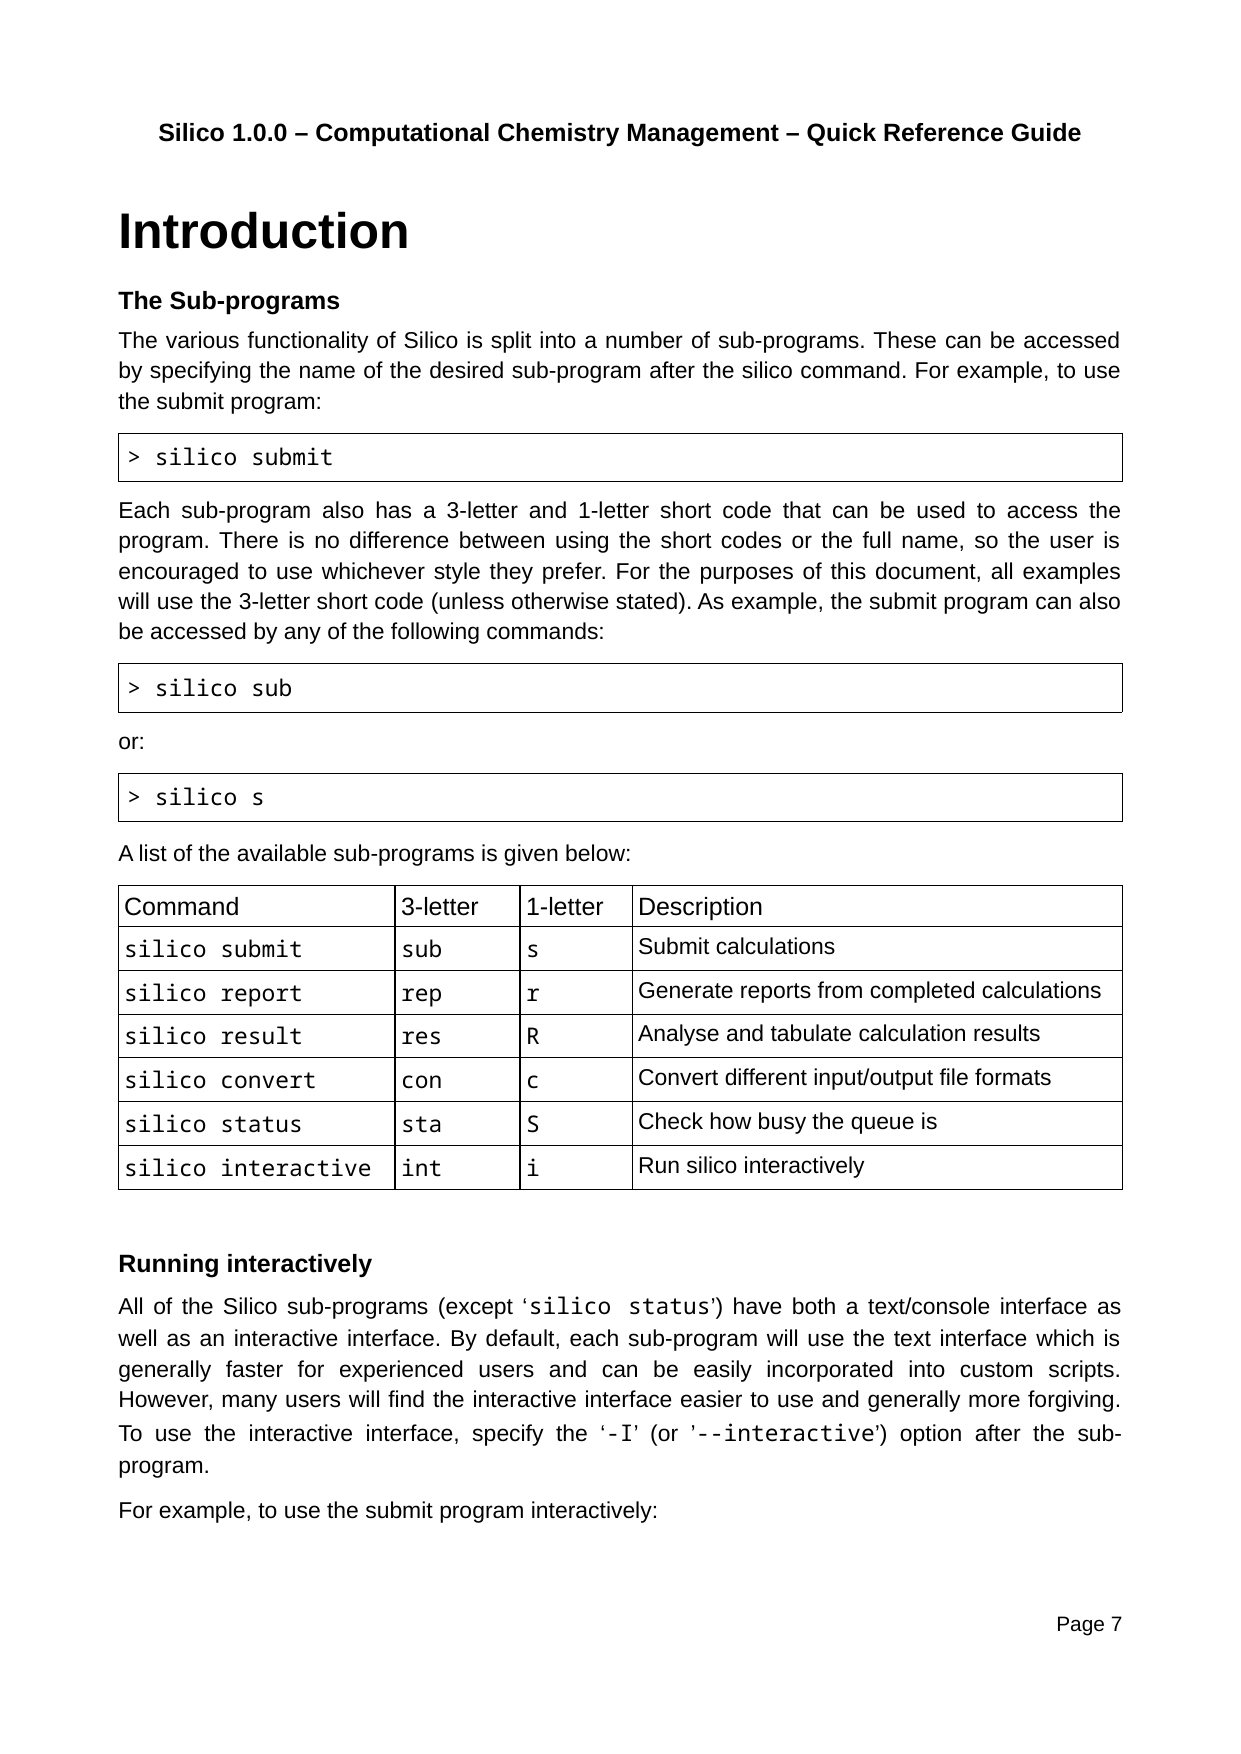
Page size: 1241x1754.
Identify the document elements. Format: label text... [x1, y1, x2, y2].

table_header 3-letter [396, 886, 519, 926]
text [119, 434, 1122, 481]
text Each sub-program also has a 3-letter and 1-letter short code that can be used to access the program. There is no difference between using the short codes or the full name, so the user is encouraged to use whichever style they prefer. For the purposes of this document, all examples will use the 3-letter short code (unless otherwise stated). As example, the submit program can also be accessed by any of the following commands: [118, 482, 1122, 644]
table_cell sub [396, 927, 519, 970]
table_cell Generate reports from completed calculations [633, 971, 1122, 1013]
table_cell Analyse and tabulate calculation results [633, 1015, 1122, 1057]
text A list of the available sub-programs is given below: [118, 840, 1122, 866]
table_cell Run silico interactively [633, 1146, 1122, 1188]
text For example, to use the submit program interactively: [118, 1497, 1122, 1523]
table_header Command [119, 886, 394, 926]
table_cell silico report [119, 971, 394, 1013]
table_cell R [521, 1015, 632, 1057]
table_cell Convert different input/output file formats [633, 1058, 1122, 1101]
table_cell Submit calculations [633, 927, 1122, 970]
table_cell rep [396, 971, 519, 1013]
table_cell silico submit [119, 927, 394, 970]
text The various functionality of Silico is split into a number of sub-programs. These can be accessed by specifying the name of the desired sub-program after the silico command. For example, to use the submit program: [118, 327, 1122, 414]
subtitle Running interactively [118, 1249, 1122, 1278]
table_header 1-letter [521, 886, 632, 926]
table_cell silico convert [119, 1058, 394, 1101]
table_cell i [521, 1146, 632, 1188]
table_cell con [396, 1058, 519, 1101]
table_cell silico result [119, 1015, 394, 1057]
subtitle The Sub-programs [118, 286, 1122, 315]
table_cell int [396, 1146, 519, 1188]
table_cell r [521, 971, 632, 1013]
table_cell res [396, 1015, 519, 1057]
text > silico s [127, 781, 1113, 813]
table_header Description [633, 886, 1122, 926]
text [119, 664, 1122, 712]
text > silico submit [127, 441, 1113, 473]
text All of the Silico sub-programs (except ‘silico status’) have both a text/console interface as well as an interactive interface. By default, each sub-program will use the text interface which is generally faster for experienced users and can be easily incorporated into custom scripts. However, many users will find the interactive interface easier to use and generally more forgiving. To use the interactive interface, specify the ‘-I’ (or ’--interactive’) option after the sub-program. [118, 1290, 1122, 1478]
table_cell S [521, 1102, 632, 1145]
text > silico sub [127, 672, 1113, 703]
table_cell silico status [119, 1102, 394, 1145]
table_cell c [521, 1058, 632, 1101]
table_cell silico interactive [119, 1146, 394, 1188]
table_cell s [521, 927, 632, 970]
table_cell Check how busy the queue is [633, 1102, 1122, 1145]
text or: [118, 713, 1122, 754]
table_cell sta [396, 1102, 519, 1145]
subtitle Introduction [118, 201, 1122, 259]
